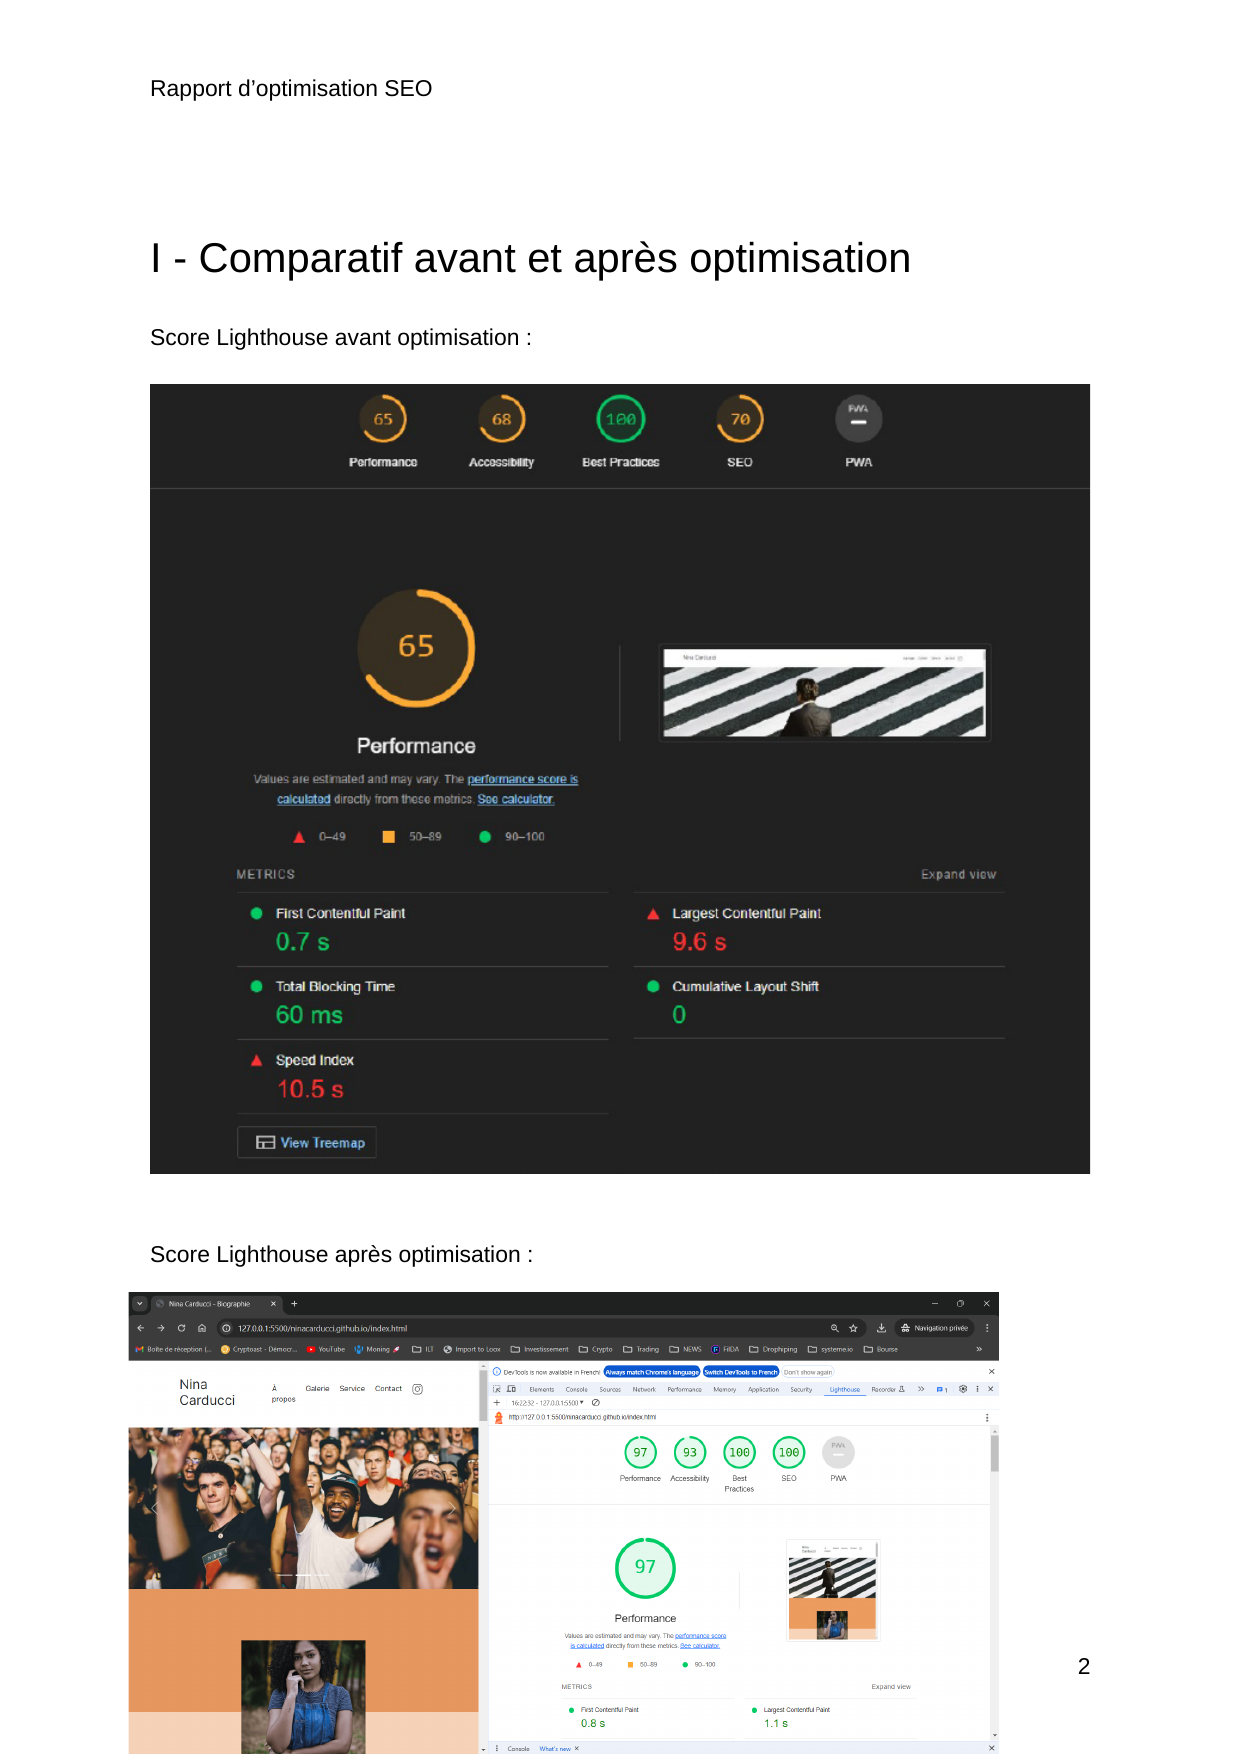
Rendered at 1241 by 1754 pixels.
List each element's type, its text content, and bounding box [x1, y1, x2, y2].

subtitle I - Comparatif avant et après optimisation [150, 234, 1090, 282]
picture [128, 1292, 999, 1754]
text Score Lighthouse après optimisation : [150, 1241, 1090, 1268]
picture [150, 384, 1091, 1174]
text Score Lighthouse avant optimisation : [150, 324, 1090, 351]
